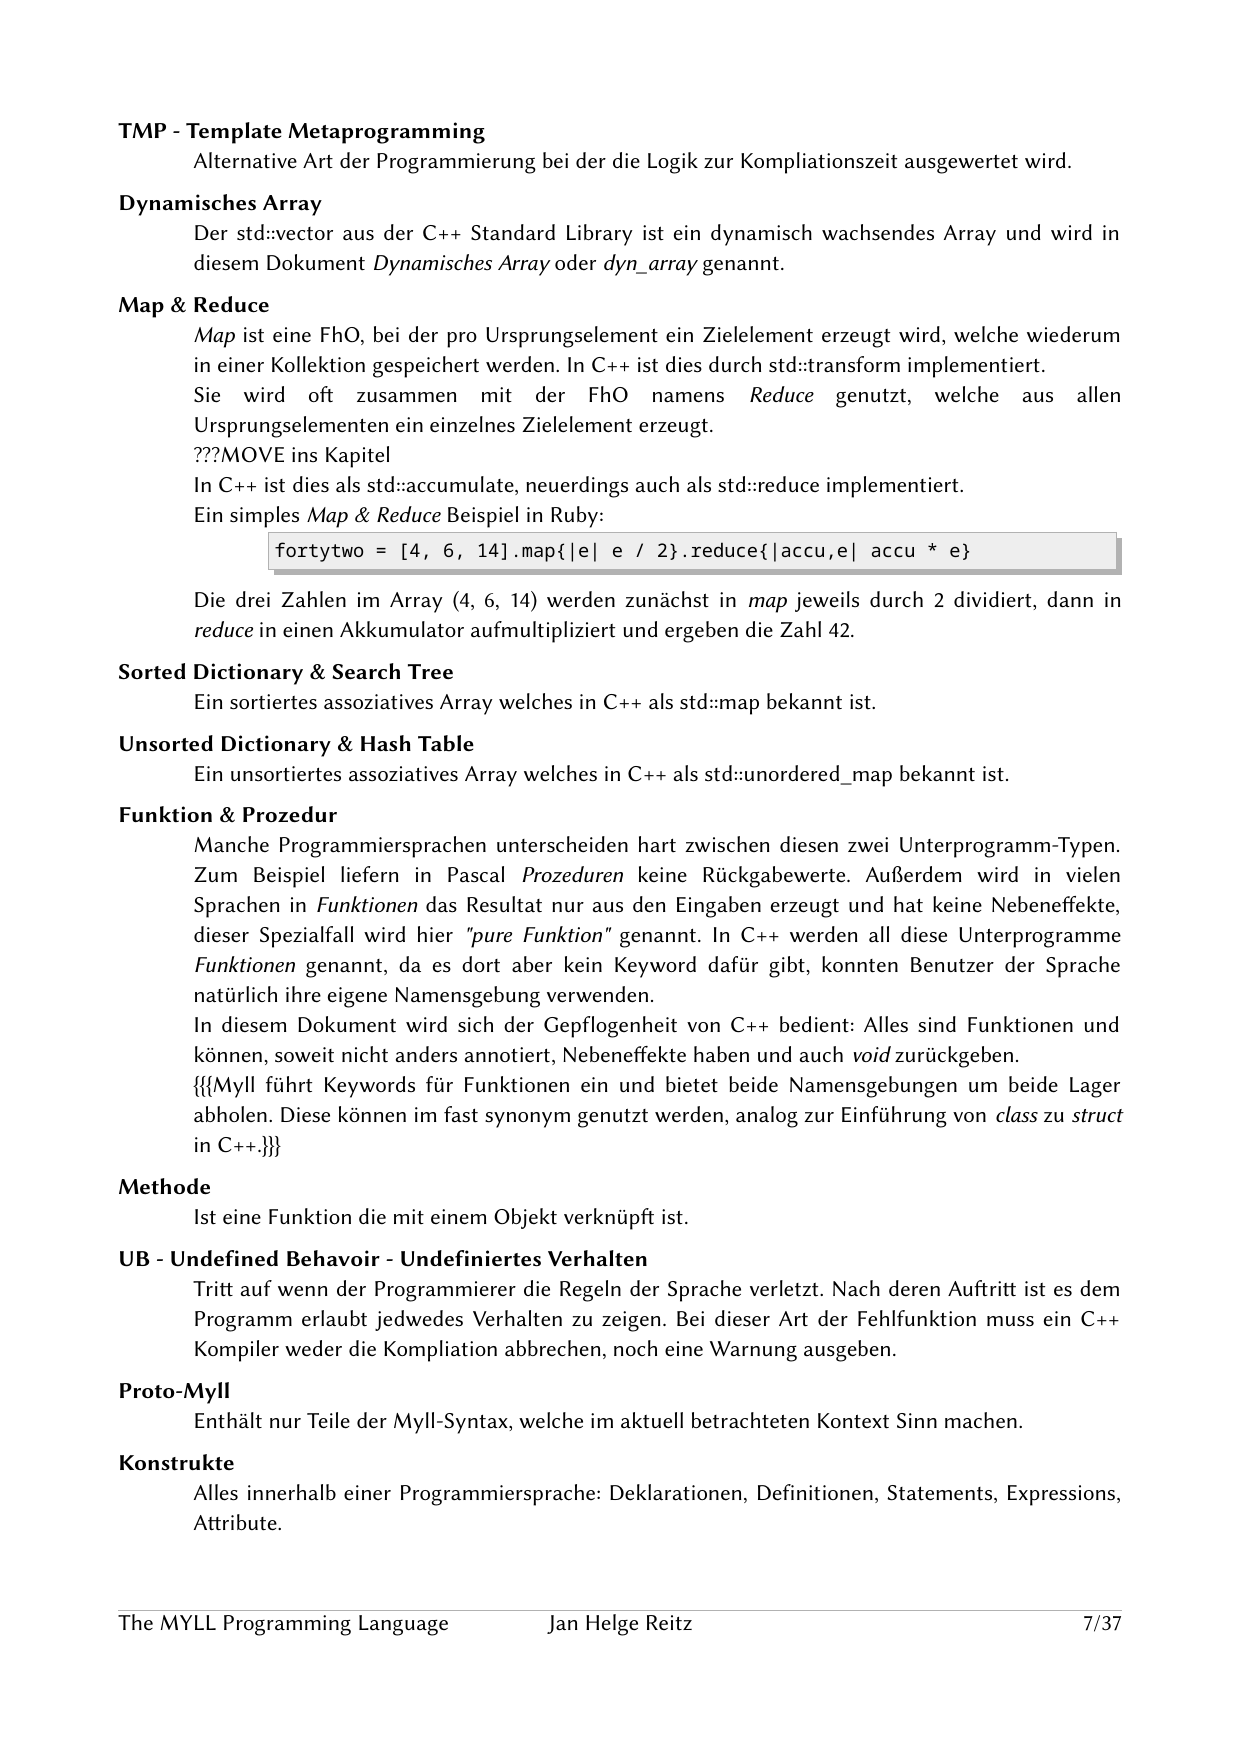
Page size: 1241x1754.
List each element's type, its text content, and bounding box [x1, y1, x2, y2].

text Ein sortiertes assoziatives Array welches in C++ als std::map bekannt ist. [193, 689, 1122, 715]
text Map & Reduce [118, 292, 1122, 318]
text Methode [118, 1174, 1122, 1200]
text Konstrukte [118, 1449, 1122, 1476]
text Dynamisches Array [118, 190, 1122, 216]
text Proto-Myll [118, 1378, 1122, 1404]
text Manche Programmiersprachen unterscheiden hart zwischen diesen zwei Unterprogramm-Typen. Zum Beispiel liefern in Pascal Prozeduren keine Rückgabewerte. Außerdem wird in vielen Sprachen in Funktionen das Resultat nur aus den Eingaben erzeugt und hat keine Nebeneffekte, dieser Spezialfall wird hier "pure Funktion" genannt. In C++ werden all diese Unterprogramme Funktionen genannt, da es dort aber kein Keyword dafür gibt, konnten Benutzer der Sprache natürlich ihre eigene Namensgebung verwenden. In diesem Dokument wird sich der Gepflogenheit von C++ bedient: Alles sind Funktionen und können, soweit nicht anders annotiert, Nebeneffekte haben und auch void zurückgeben. {{{Myll führt Keywords für Funktionen ein und bietet beide Namensgebungen um beide Lager abholen. Diese können im fast synonym genutzt werden, analog zur Einführung von class zu struct in C++.}}} [193, 832, 1122, 1158]
text Alternative Art der Programmierung bei der die Logik zur Kompliationszeit ausgewertet wird. [193, 148, 1122, 174]
text fortytwo = [4, 6, 14].map{|e| e / 2}.reduce{|accu,e| accu * e} [269, 533, 1116, 569]
text Die drei Zahlen im Array (4, 6, 14) werden zunächst in map jeweils durch 2 dividiert, dann in reduce in einen Akkumulator aufmultipliziert und ergeben die Zahl 42. [193, 587, 1122, 643]
text Ist eine Funktion die mit einem Objekt verknüpft ist. [193, 1204, 1122, 1230]
text UB - Undefined Behavoir - Undefiniertes Verhalten [118, 1246, 1122, 1272]
text Map ist eine FhO, bei der pro Ursprungselement ein Zielelement erzeugt wird, welche wiederum in einer Kollektion gespeichert werden. In C++ ist dies durch std::transform implementiert. Sie wird oft zusammen mit der FhO namens Reduce genutzt, welche aus allen Ursprungselementen ein einzelnes Zielelement erzeugt. [193, 322, 1122, 438]
text In C++ ist dies als std::accumulate, neuerdings auch als std::reduce implementiert. Ein simples Map & Reduce Beispiel in Ruby: [193, 472, 1122, 528]
text Sorted Dictionary & Search Tree [118, 659, 1122, 685]
text Der std::vector aus der C++ Standard Library ist ein dynamisch wachsendes Array und wird in diesem Dokument Dynamisches Array oder dyn_array genannt. [193, 220, 1122, 276]
text TMP - Template Metaprogramming [118, 118, 1122, 144]
text Alles innerhalb einer Programmiersprache: Deklarationen, Definitionen, Statements, Expressions, Attribute. [193, 1479, 1122, 1536]
text ???MOVE ins Kapitel [193, 442, 1122, 468]
text Ein unsortiertes assoziatives Array welches in C++ als std::unordered_map bekannt ist. [193, 761, 1122, 787]
text Funktion & Prozedur [118, 802, 1122, 828]
text Enthält nur Teile der Myll-Syntax, welche im aktuell betrachteten Kontext Sinn machen. [193, 1408, 1122, 1434]
text Unsorted Dictionary & Hash Table [118, 731, 1122, 757]
text Tritt auf wenn der Programmierer die Regeln der Sprache verletzt. Nach deren Auftritt ist es dem Programm erlaubt jedwedes Verhalten zu zeigen. Bei dieser Art der Fehlfunktion muss ein C++ Kompiler weder die Kompliation abbrechen, noch eine Warnung ausgeben. [193, 1276, 1122, 1362]
